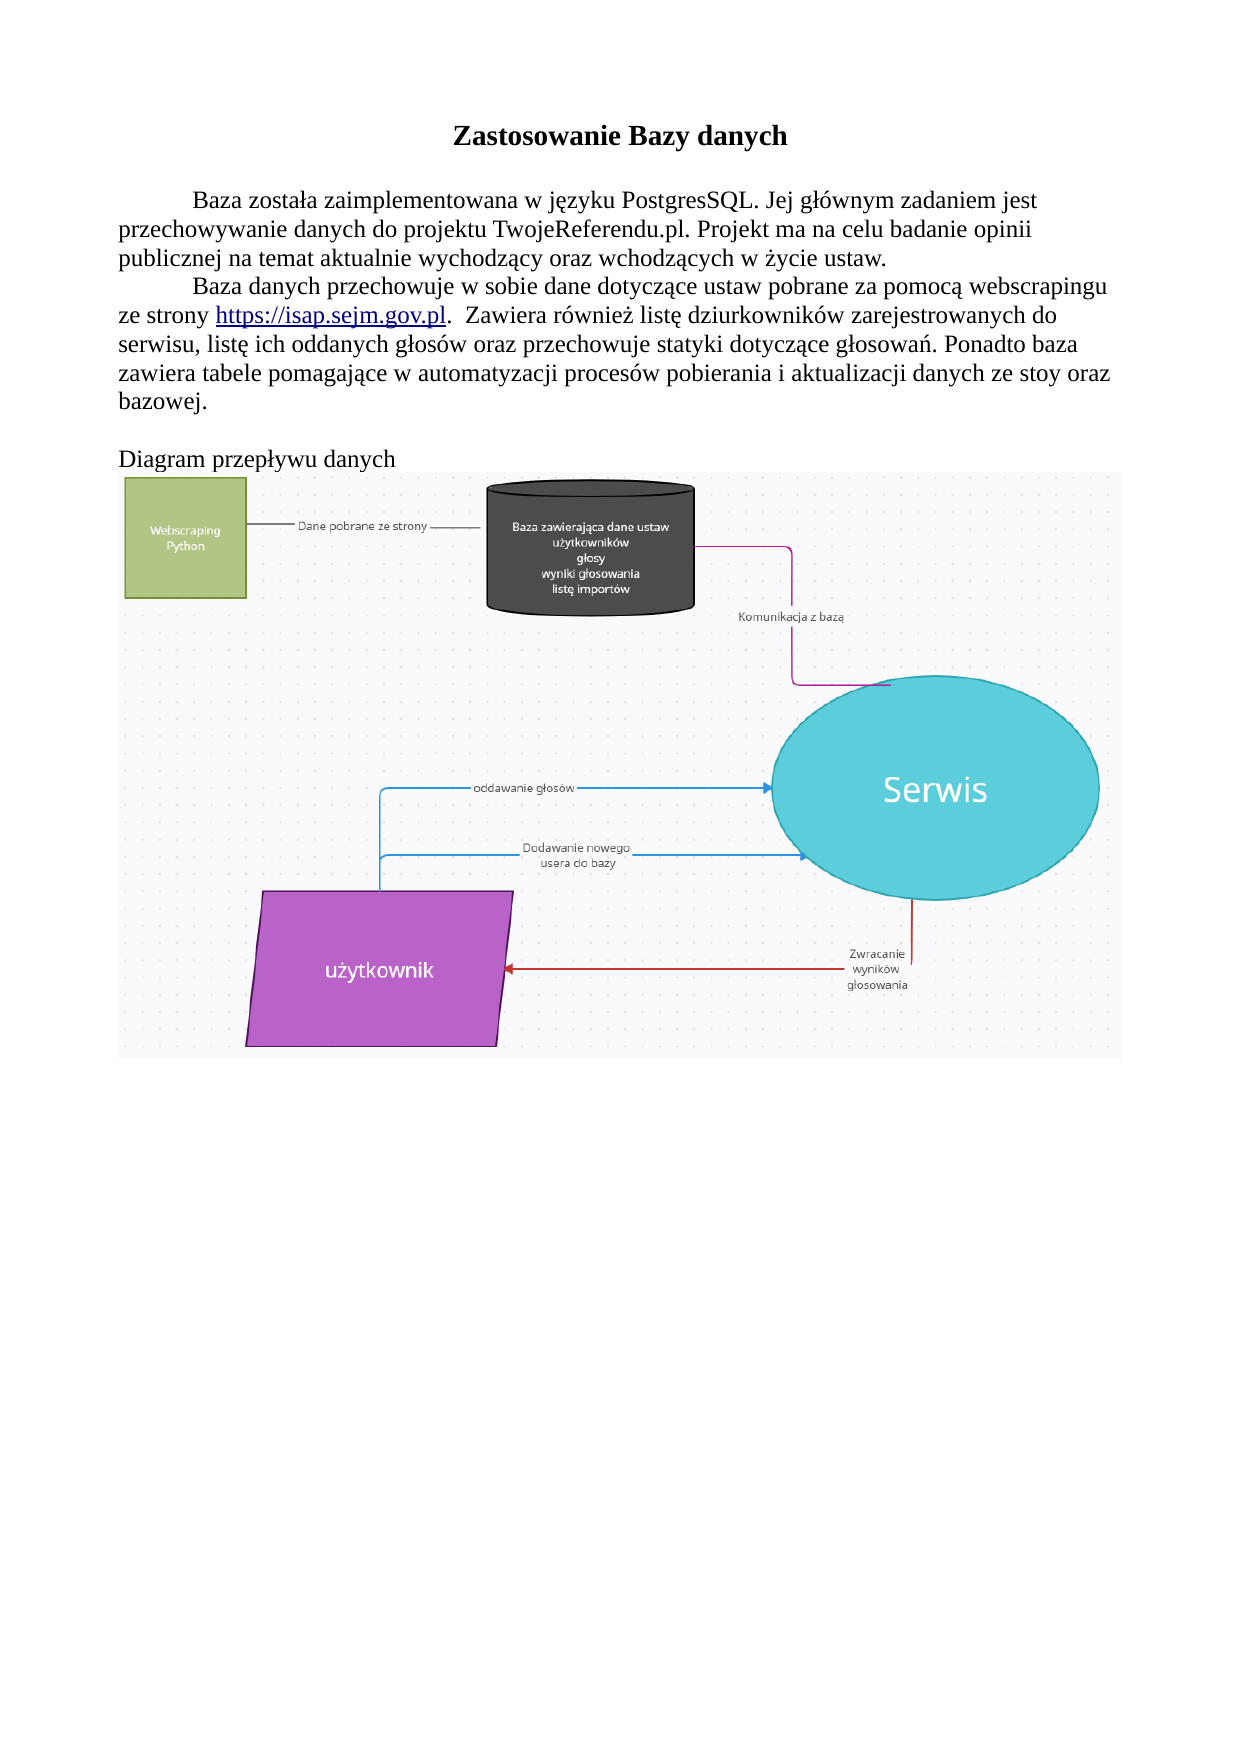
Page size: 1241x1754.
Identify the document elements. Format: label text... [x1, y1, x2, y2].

text Diagram przepływu danych [118, 444, 1122, 472]
text Baza danych przechowuje w sobie dane dotyczące ustaw pobrane za pomocą webscrapingu ze strony https://isap.sejm.gov.pl. Zawiera również listę dziurkowników zarejestrowanych do serwisu, listę ich oddanych głosów oraz przechowuje statyki dotyczące głosowań. Ponadto baza zawiera tabele pomagające w automatyzacji procesów pobierania i aktualizacji danych ze stoy oraz bazowej. [118, 271, 1122, 415]
text Zastosowanie Bazy danych [118, 118, 1122, 152]
text Baza została zaimplementowana w języku PostgresSQL. Jej głównym zadaniem jest przechowywanie danych do projektu TwojeReferendu.pl. Projekt ma na celu badanie opinii publicznej na temat aktualnie wychodzący oraz wchodzących w życie ustaw. [118, 185, 1122, 271]
picture [118, 472, 1123, 1059]
